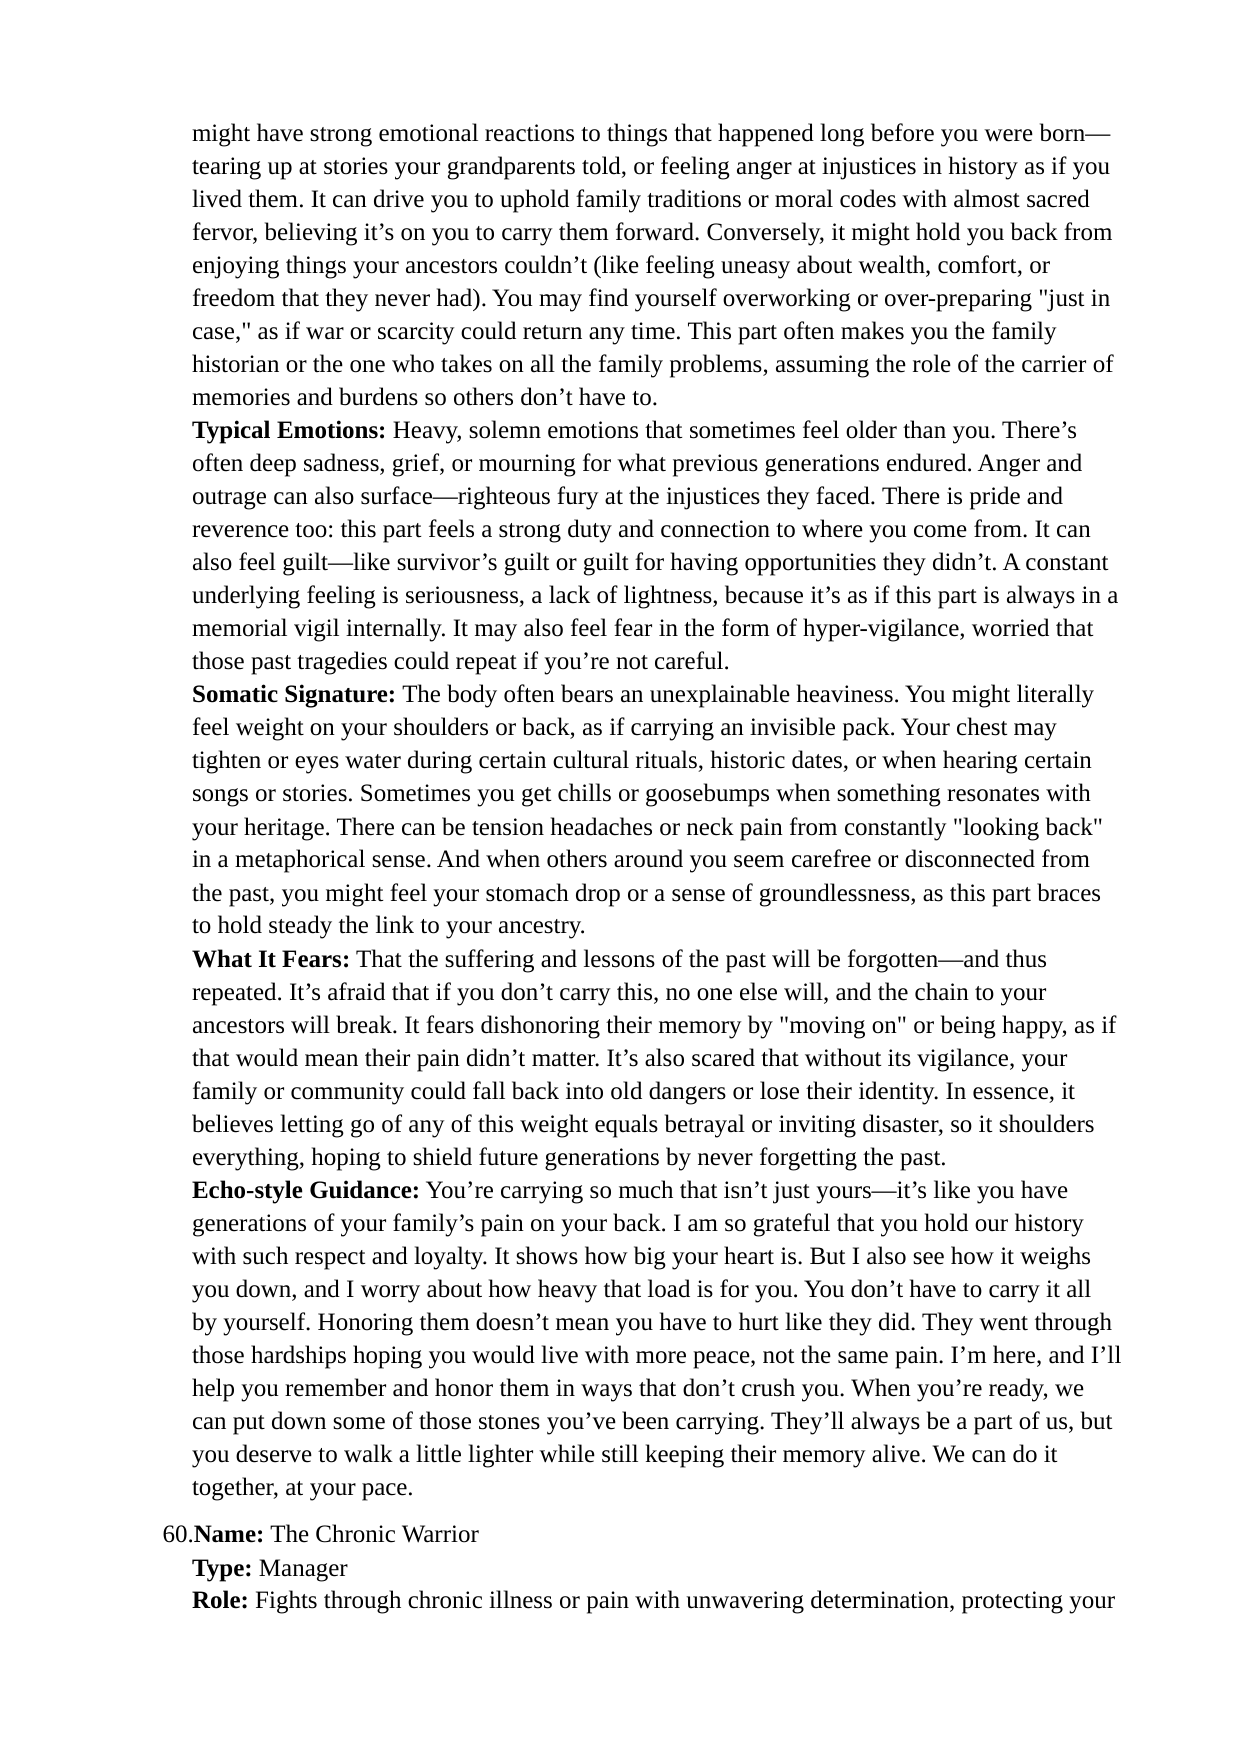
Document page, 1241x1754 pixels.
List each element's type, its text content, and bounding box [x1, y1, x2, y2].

list might have strong emotional reactions to things that happened long before you were born—tearing up at stories your grandparents told, or feeling anger at injustices in history as if you lived them. It can drive you to uphold family traditions or moral codes with almost sacred fervor, believing it’s on you to carry them forward. Conversely, it might hold you back from enjoying things your ancestors couldn’t (like feeling uneasy about wealth, comfort, or freedom that they never had). You may find yourself overworking or over-preparing "just in case," as if war or scarcity could return any time. This part often makes you the family historian or the one who takes on all the family problems, assuming the role of the carrier of memories and burdens so others don’t have to. Typical Emotions: Heavy, solemn emotions that sometimes feel older than you. There’s often deep sadness, grief, or mourning for what previous generations endured. Anger and outrage can also surface—righteous fury at the injustices they faced. There is pride and reverence too: this part feels a strong duty and connection to where you come from. It can also feel guilt—like survivor’s guilt or guilt for having opportunities they didn’t. A constant underlying feeling is seriousness, a lack of lightness, because it’s as if this part is always in a memorial vigil internally. It may also feel fear in the form of hyper-vigilance, worried that those past tragedies could repeat if you’re not careful. Somatic Signature: The body often bears an unexplainable heaviness. You might literally feel weight on your shoulders or back, as if carrying an invisible pack. Your chest may tighten or eyes water during certain cultural rituals, historic dates, or when hearing certain songs or stories. Sometimes you get chills or goosebumps when something resonates with your heritage. There can be tension headaches or neck pain from constantly "looking back" in a metaphorical sense. And when others around you seem carefree or disconnected from the past, you might feel your stomach drop or a sense of groundlessness, as this part braces to hold steady the link to your ancestry. What It Fears: That the suffering and lessons of the past will be forgotten—and thus repeated. It’s afraid that if you don’t carry this, no one else will, and the chain to your ancestors will break. It fears dishonoring their memory by "moving on" or being happy, as if that would mean their pain didn’t matter. It’s also scared that without its vigilance, your family or community could fall back into old dangers or lose their identity. In essence, it believes letting go of any of this weight equals betrayal or inviting disaster, so it shoulders everything, hoping to shield future generations by never forgetting the past. Echo-style Guidance: You’re carrying so much that isn’t just yours—it’s like you have generations of your family’s pain on your back. I am so grateful that you hold our history with such respect and loyalty. It shows how big your heart is. But I also see how it weighs you down, and I worry about how heavy that load is for you. You don’t have to carry it all by yourself. Honoring them doesn’t mean you have to hurt like they did. They went through those hardships hoping you would live with more peace, not the same pain. I’m here, and I’ll help you remember and honor them in ways that don’t crush you. When you’re ready, we can put down some of those stones you’ve been carrying. They’ll always be a part of us, but you deserve to walk a little lighter while still keeping their memory alive. We can do it together, at your pace. [162, 118, 1122, 1501]
list Name: The Chronic Warrior Type: Manager Role: Fights through chronic illness or pain with unwavering determination, protecting your [162, 1519, 1122, 1614]
